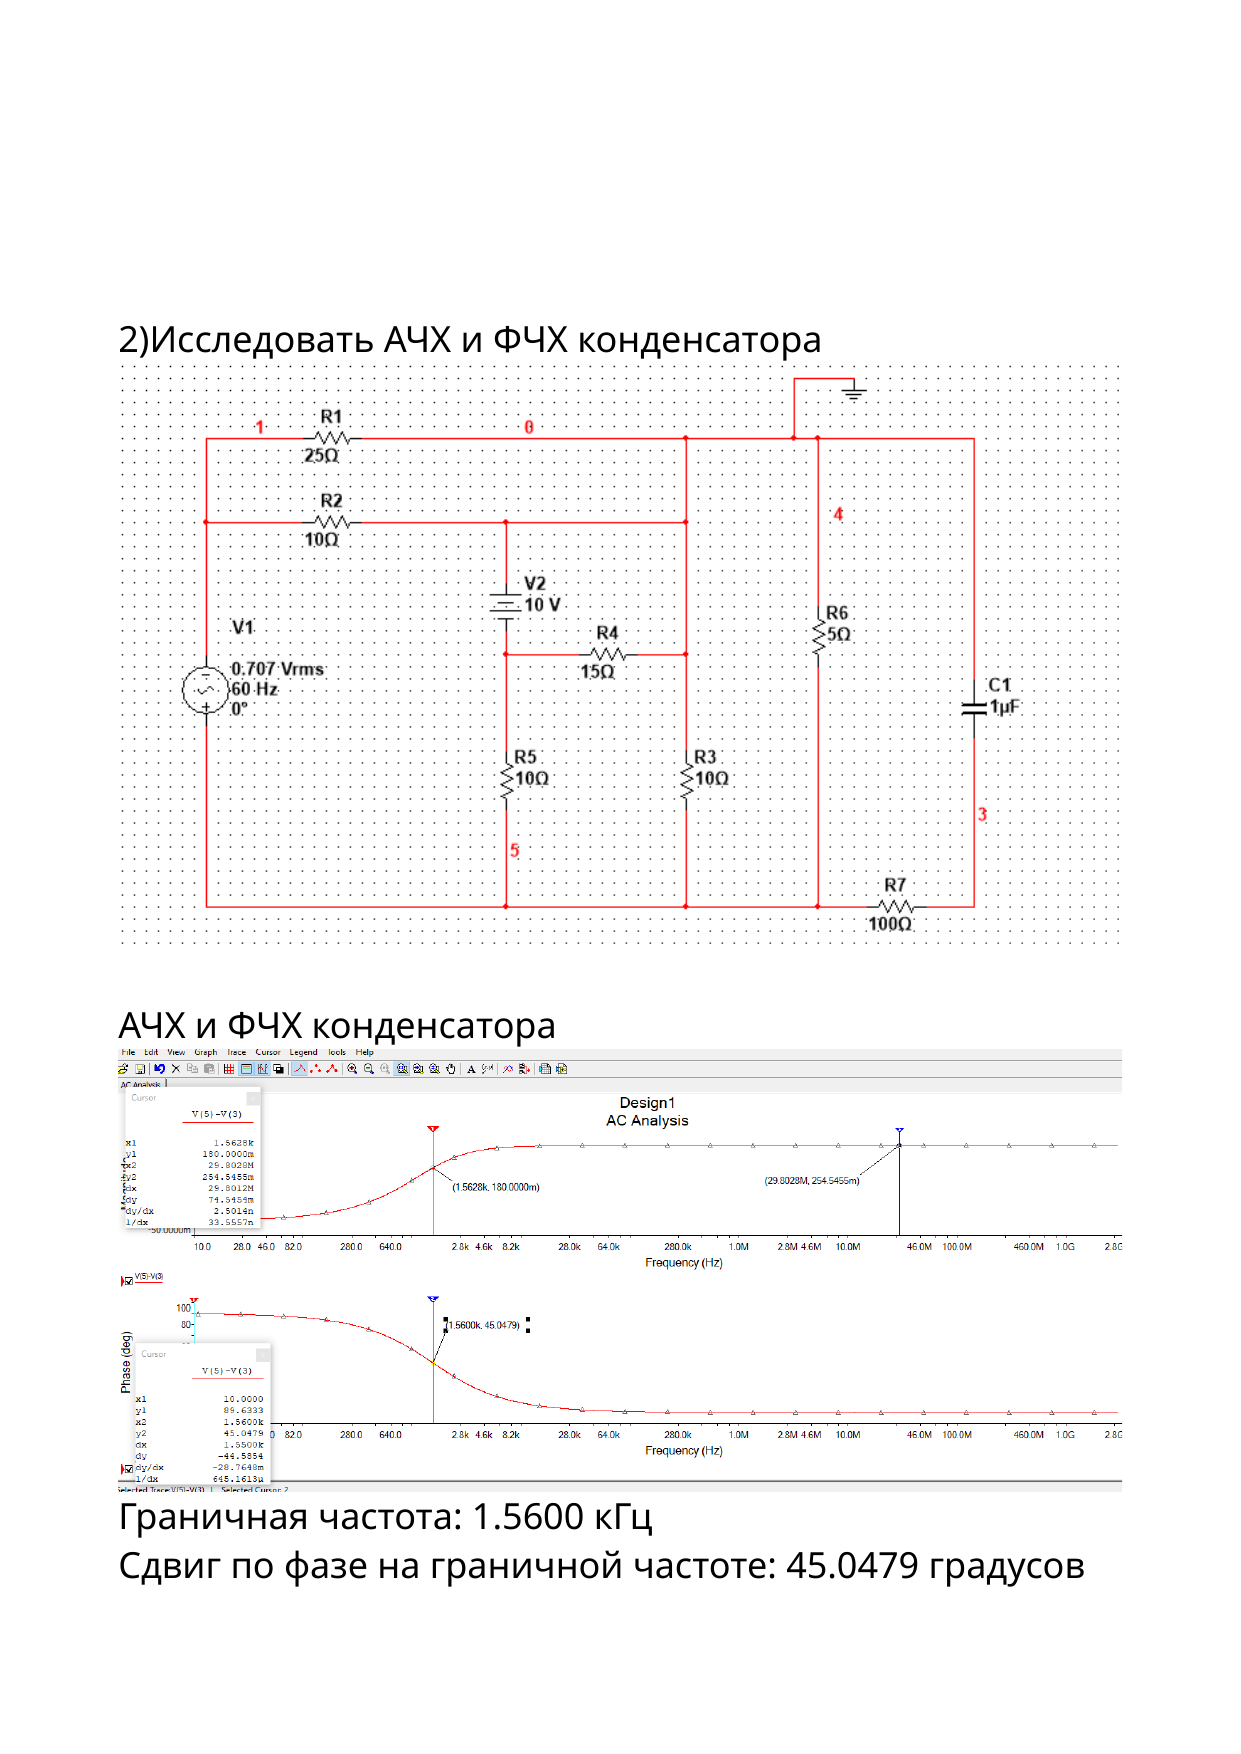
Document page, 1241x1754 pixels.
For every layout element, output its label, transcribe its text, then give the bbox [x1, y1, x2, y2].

picture [118, 1049, 1123, 1492]
text Граничная частота: 1.5600 кГц [118, 1492, 1122, 1540]
text АЧХ и ФЧХ конденсатора [118, 1000, 1122, 1049]
text 2)Исследовать АЧХ и ФЧХ конденсатора [118, 314, 1122, 362]
picture [118, 362, 1123, 952]
text Сдвиг по фазе на граничной частоте: 45.0479 градусов [118, 1540, 1122, 1589]
